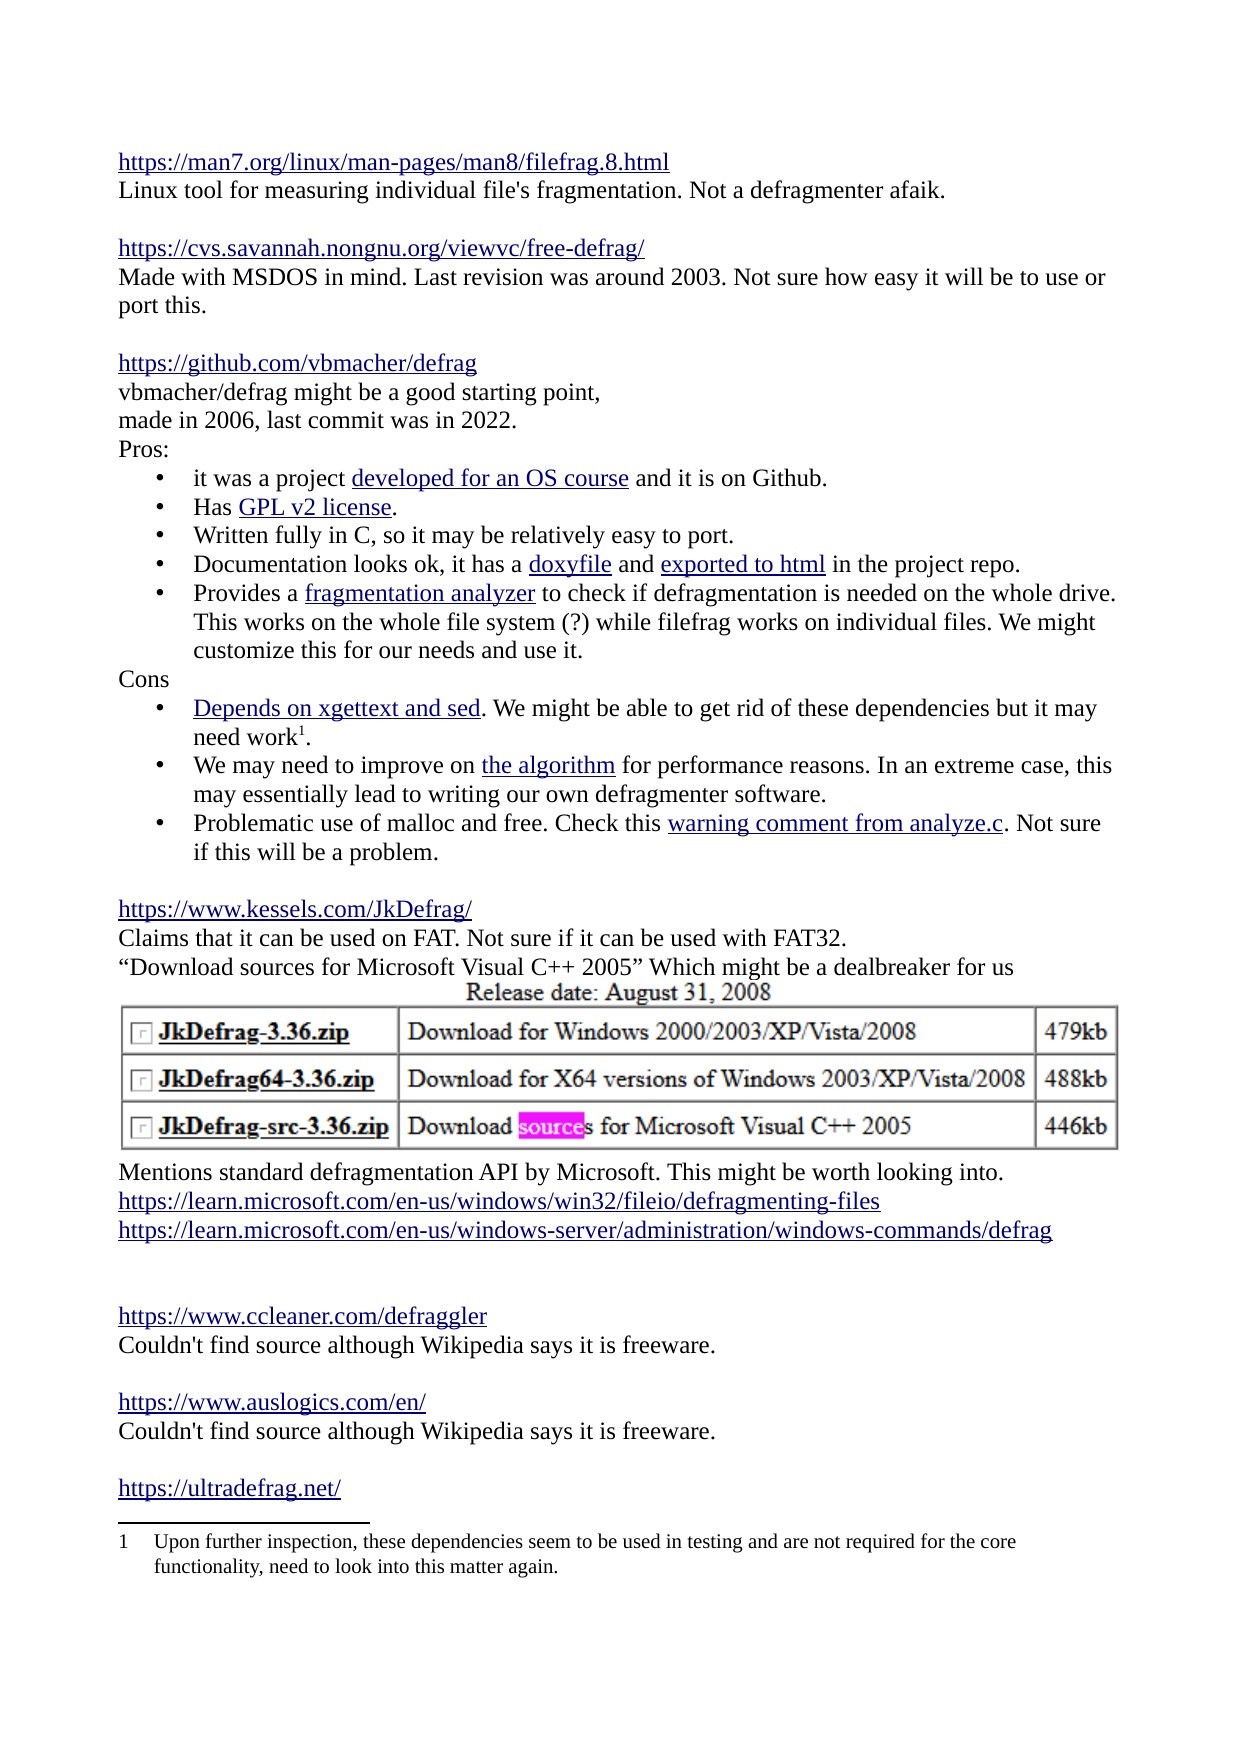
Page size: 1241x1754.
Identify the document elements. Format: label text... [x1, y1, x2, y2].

text made in 2006, last commit was in 2022. [118, 406, 1122, 434]
list Provides a fragmentation analyzer to check if defragmentation is needed on the whole drive. This works on the whole file system (?) while filefrag works on individual files. We might customize this for our needs and use it. [156, 578, 1122, 664]
list Has GPL v2 license. [156, 492, 1122, 521]
text https://www.ccleaner.com/defraggler [118, 1301, 1122, 1330]
text Couldn't find source although Wikipedia says it is freeware. [118, 1416, 1122, 1445]
list We may need to improve on the algorithm for performance reasons. In an extreme case, this may essentially lead to writing our own defragmenter software. [156, 751, 1122, 808]
list Written fully in C, so it may be relatively easy to port. [156, 521, 1122, 549]
text Claims that it can be used on FAT. Not sure if it can be used with FAT32. [118, 923, 1122, 952]
text https://www.auslogics.com/en/ [118, 1387, 1122, 1416]
text https://ultradefrag.net/ [118, 1473, 1122, 1502]
list Problematic use of malloc and free. Check this warning comment from analyze.c. Not sure if this will be a problem. [156, 808, 1122, 866]
text https://learn.microsoft.com/en-us/windows-server/administration/windows-commands/defrag [118, 1215, 1122, 1243]
list it was a project developed for an OS course and it is on Github. [156, 463, 1122, 492]
text Mentions standard defragmentation API by Microsoft. This might be worth looking into. https://learn.microsoft.com/en-us/windows/win32/fileio/defragmenting-files [118, 981, 1122, 1215]
text https://cvs.savannah.nongnu.org/viewvc/free-defrag/ [118, 233, 1122, 262]
picture [120, 980, 1120, 1158]
text Pros: [118, 434, 1122, 463]
text https://github.com/vbmacher/defrag [118, 348, 1122, 377]
text https://www.kessels.com/JkDefrag/ [118, 894, 1122, 923]
text Linux tool for measuring individual file's fragmentation. Not a defragmenter afaik. [118, 176, 1122, 204]
list Documentation looks ok, it has a doxyfile and exported to html in the project repo. [156, 549, 1122, 578]
list Upon further inspection, these dependencies seem to be used in testing and are not required for the core functionality, need to look into this matter again. [118, 1529, 1122, 1578]
list Depends on xgettext and sed. We might be able to get rid of these dependencies but it may need work. [156, 693, 1122, 751]
text Made with MSDOS in mind. Last revision was around 2003. Not sure how easy it will be to use or port this. [118, 262, 1122, 319]
text https://man7.org/linux/man-pages/man8/filefrag.8.html [118, 147, 1122, 176]
text “Download sources for Microsoft Visual C++ 2005” Which might be a dealbreaker for us [118, 952, 1122, 981]
text Couldn't find source although Wikipedia says it is freeware. [118, 1330, 1122, 1358]
text Cons [118, 664, 1122, 693]
text vbmacher/defrag might be a good starting point, [118, 377, 1122, 406]
